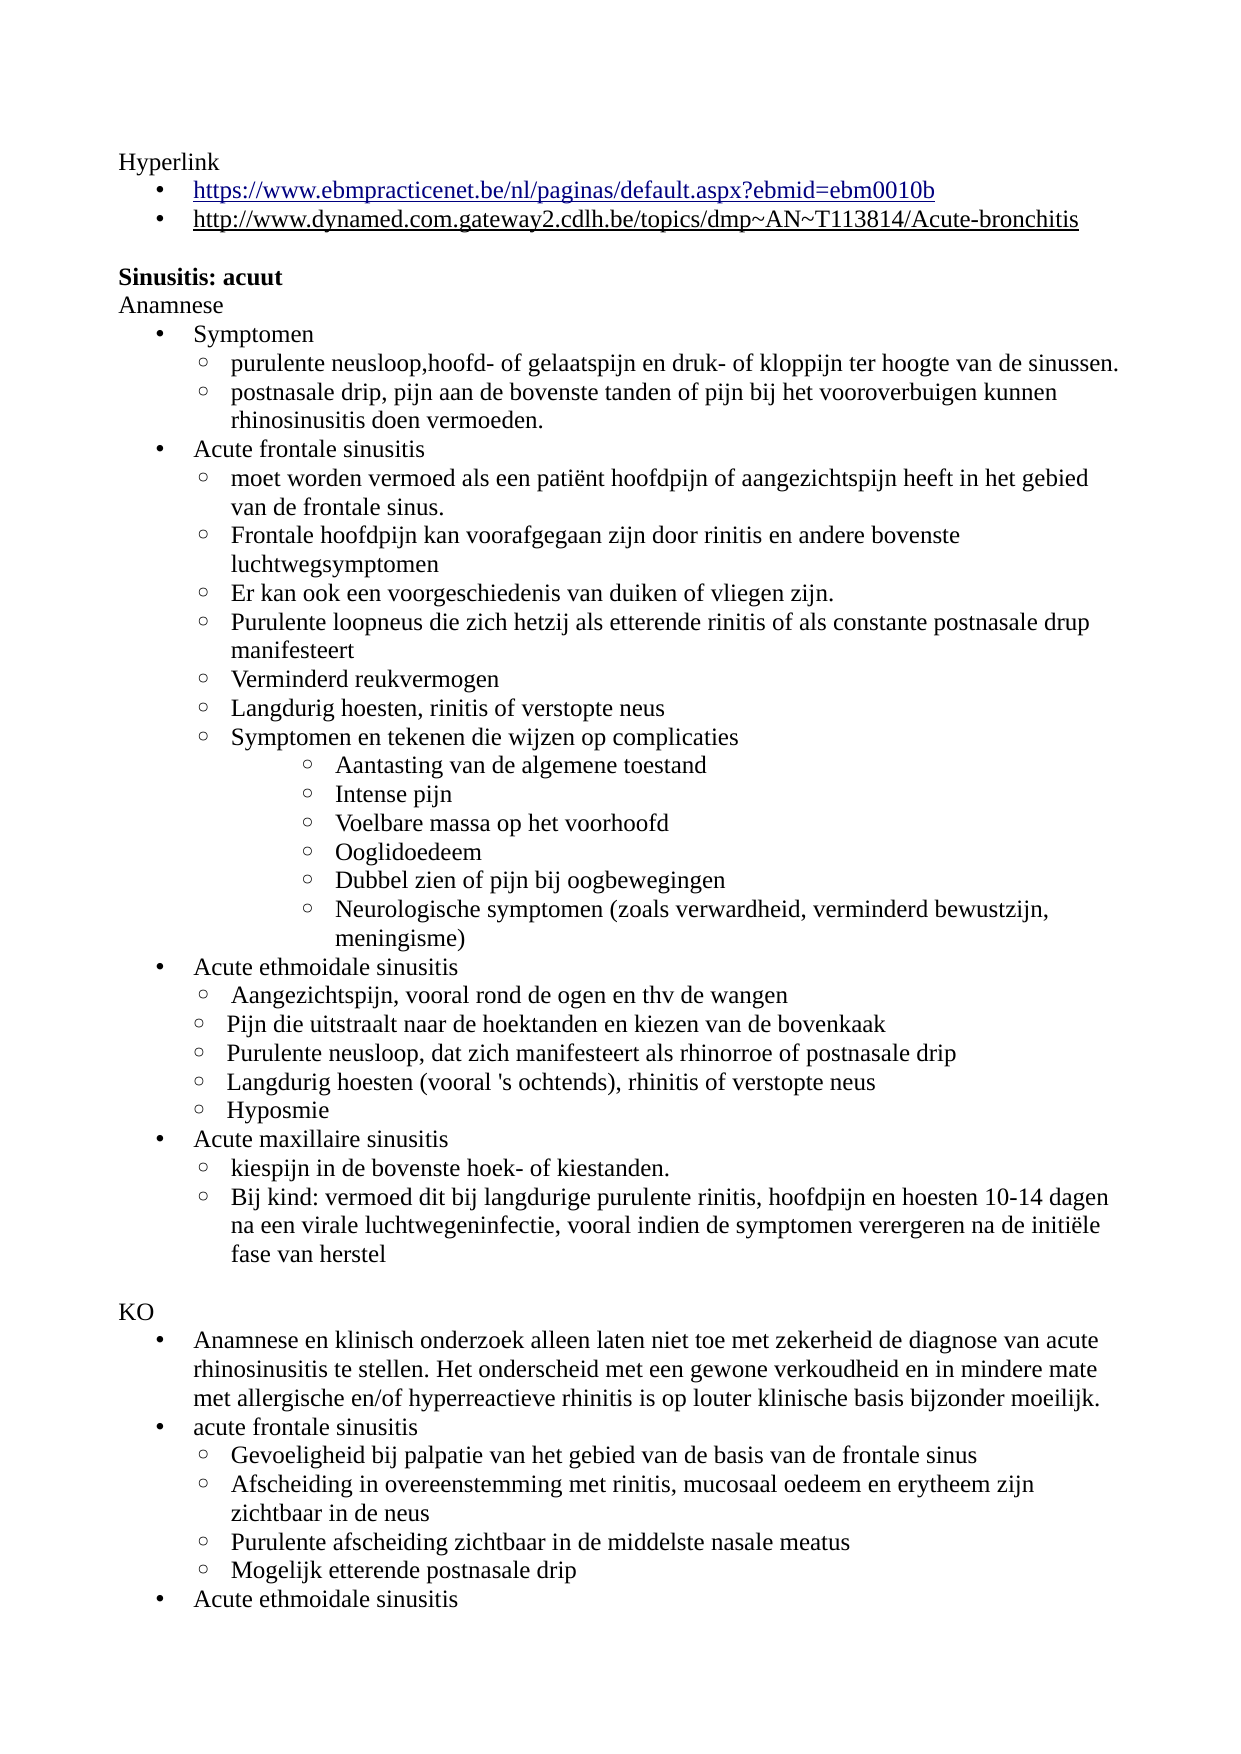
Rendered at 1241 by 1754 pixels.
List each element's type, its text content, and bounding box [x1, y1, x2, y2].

text Hyperlink [118, 147, 1122, 176]
list Frontale hoofdpijn kan voorafgegaan zijn door rinitis en andere bovenste luchtwegsymptomen [193, 521, 1122, 578]
list kiespijn in de bovenste hoek- of kiestanden. [193, 1153, 1122, 1182]
list Bij kind: vermoed dit bij langdurige purulente rinitis, hoofdpijn en hoesten 10-14 dagen na een virale luchtwegeninfectie, vooral indien de symptomen verergeren na de initiële fase van herstel [193, 1182, 1122, 1268]
list Mogelijk etterende postnasale drip [193, 1556, 1122, 1584]
list Acute maxillaire sinusitis [156, 1124, 1122, 1153]
list Langdurig hoesten (vooral 's ochtends), rhinitis of verstopte neus [189, 1067, 1122, 1096]
text Anamnese [118, 291, 1122, 319]
list Er kan ook een voorgeschiedenis van duiken of vliegen zijn. [193, 578, 1122, 607]
list Symptomen [156, 319, 1122, 348]
list Anamnese en klinisch onderzoek alleen laten niet toe met zekerheid de diagnose van acute rhinosinusitis te stellen. Het onderscheid met een gewone verkoudheid en in mindere mate met allergische en/of hyperreactieve rhinitis is op louter klinische basis bijzonder moeilijk. [156, 1326, 1122, 1412]
list https://www.ebmpracticenet.be/nl/paginas/default.aspx?ebmid=ebm0010b [156, 176, 1122, 204]
list Acute frontale sinusitis [156, 434, 1122, 463]
list Acute ethmoidale sinusitis [156, 952, 1122, 981]
list Symptomen en tekenen die wijzen op complicaties [193, 722, 1122, 751]
list Aangezichtspijn, vooral rond de ogen en thv de wangen [193, 981, 1122, 1009]
text Sinusitis: acuut [118, 262, 1122, 291]
list Neurologische symptomen (zoals verwardheid, verminderd bewustzijn, meningisme) [297, 894, 1122, 952]
list Pijn die uitstraalt naar de hoektanden en kiezen van de bovenkaak [189, 1009, 1122, 1038]
list Purulente afscheiding zichtbaar in de middelste nasale meatus [193, 1527, 1122, 1556]
list acute frontale sinusitis [156, 1412, 1122, 1441]
list Aantasting van de algemene toestand [297, 751, 1122, 779]
list Dubbel zien of pijn bij oogbewegingen [297, 866, 1122, 894]
list http://www.dynamed.com.gateway2.cdlh.be/topics/dmp~AN~T113814/Acute-bronchitis [156, 204, 1122, 233]
list Gevoeligheid bij palpatie van het gebied van de basis van de frontale sinus [193, 1441, 1122, 1469]
list Purulente loopneus die zich hetzij als etterende rinitis of als constante postnasale drup manifesteert [193, 607, 1122, 664]
list Purulente neusloop, dat zich manifesteert als rhinorroe of postnasale drip [189, 1038, 1122, 1067]
list Langdurig hoesten, rinitis of verstopte neus [193, 693, 1122, 722]
text KO [118, 1297, 1122, 1326]
list Voelbare massa op het voorhoofd [297, 808, 1122, 837]
list Hyposmie [189, 1096, 1122, 1124]
list Acute ethmoidale sinusitis [156, 1584, 1122, 1613]
list moet worden vermoed als een patiënt hoofdpijn of aangezichtspijn heeft in het gebied van de frontale sinus. [193, 463, 1122, 521]
list Intense pijn [297, 779, 1122, 808]
list postnasale drip, pijn aan de bovenste tanden of pijn bij het vooroverbuigen kunnen rhinosinusitis doen vermoeden. [193, 377, 1122, 434]
list Verminderd reukvermogen [193, 664, 1122, 693]
list Afscheiding in overeenstemming met rinitis, mucosaal oedeem en erytheem zijn zichtbaar in de neus [193, 1469, 1122, 1527]
list Ooglidoedeem [297, 837, 1122, 866]
list purulente neusloop,hoofd- of gelaatspijn en druk- of kloppijn ter hoogte van de sinussen. [193, 348, 1122, 377]
